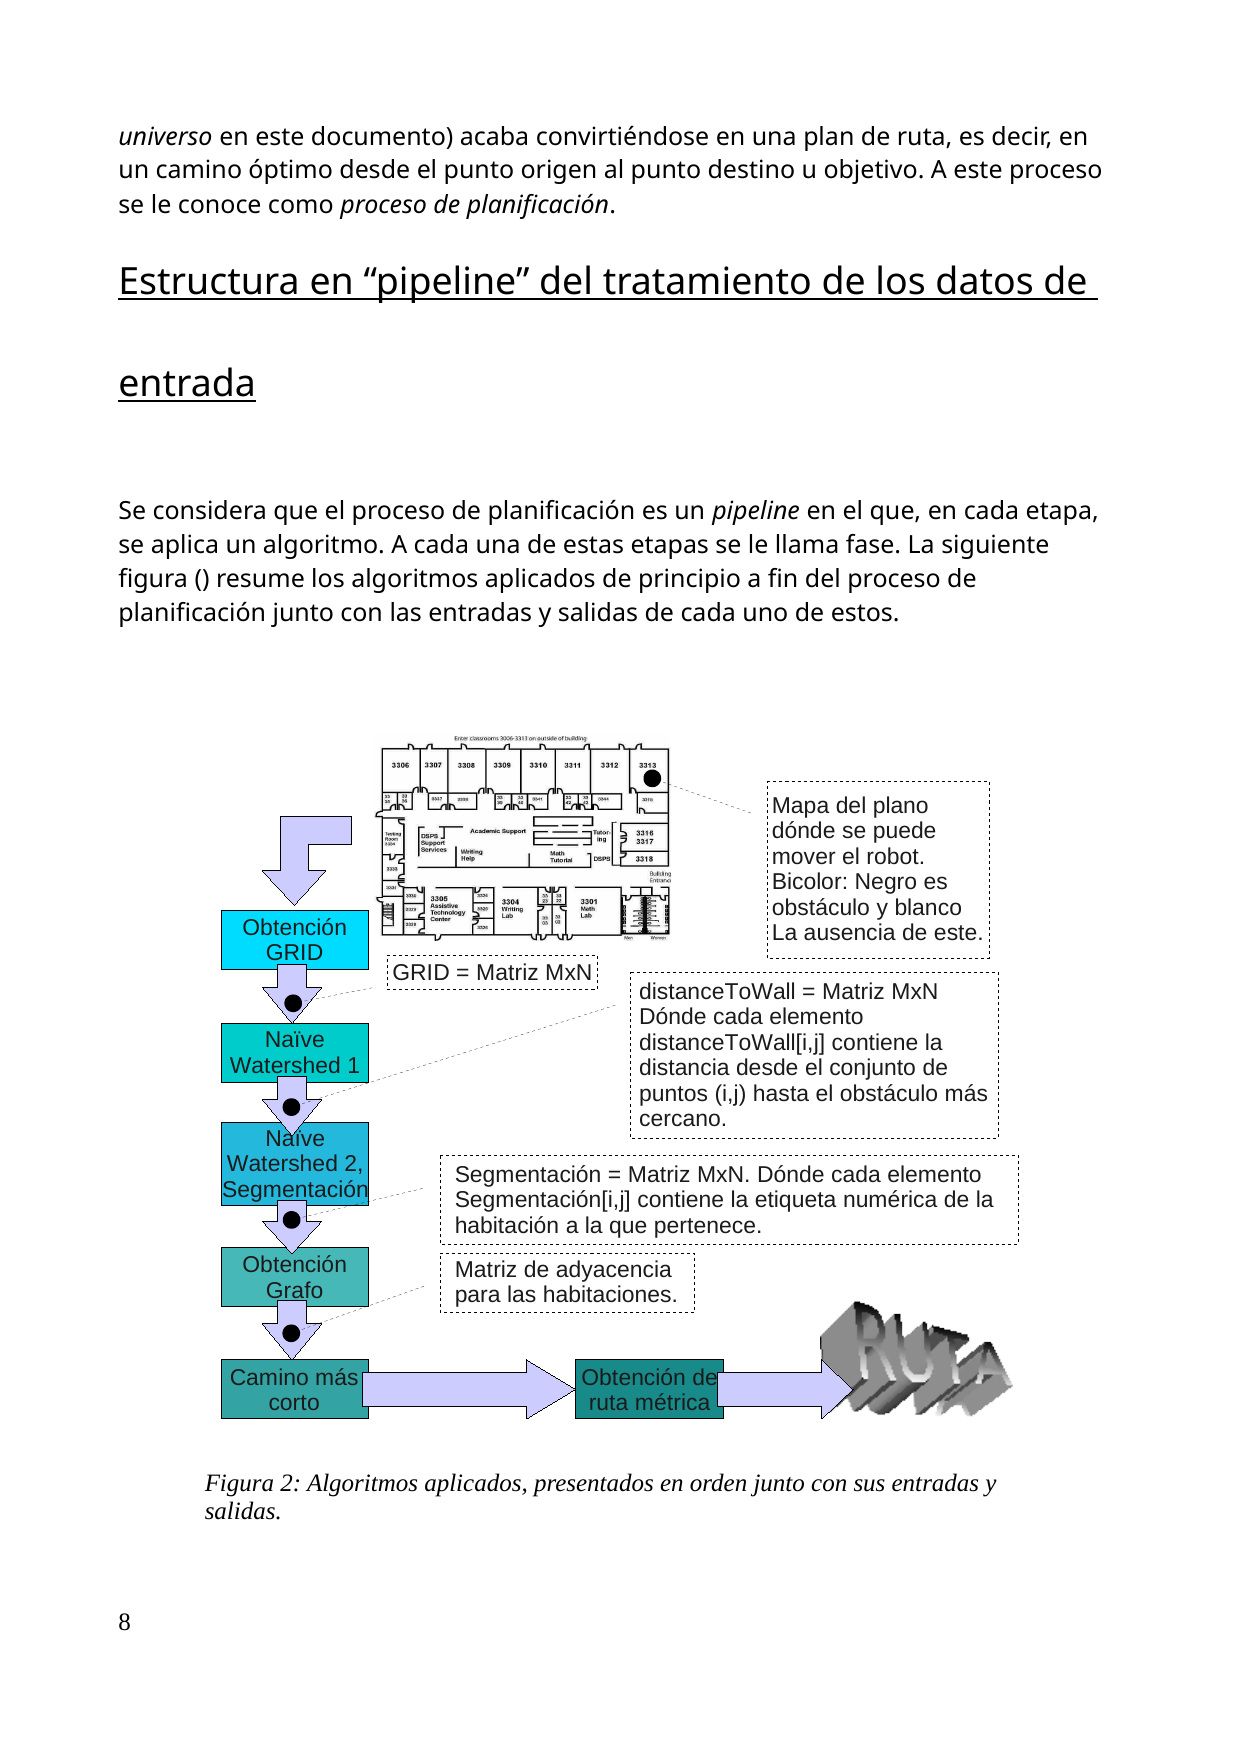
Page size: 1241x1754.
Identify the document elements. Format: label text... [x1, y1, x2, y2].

subtitle Estructura en “pipeline” del tratamiento de los datos de entrada [118, 254, 1122, 407]
text Figura 2: Algoritmos aplicados, presentados en orden junto con sus entradas y salidas. [204, 735, 1036, 1525]
text Se considera que el proceso de planificación es un pipeline en el que, en cada etapa, se aplica un algoritmo. A cada una de estas etapas se le llama fase. La siguiente figura () resume los algoritmos aplicados de principio a fin del proceso de planificación junto con las entradas y salidas de cada uno de estos. [118, 493, 1122, 629]
text universo en este documento) acaba convirtiéndose en una plan de ruta, es decir, en un camino óptimo desde el punto origen al punto destino u objetivo. A este proceso se le conoce como proceso de planificación. [118, 118, 1122, 220]
